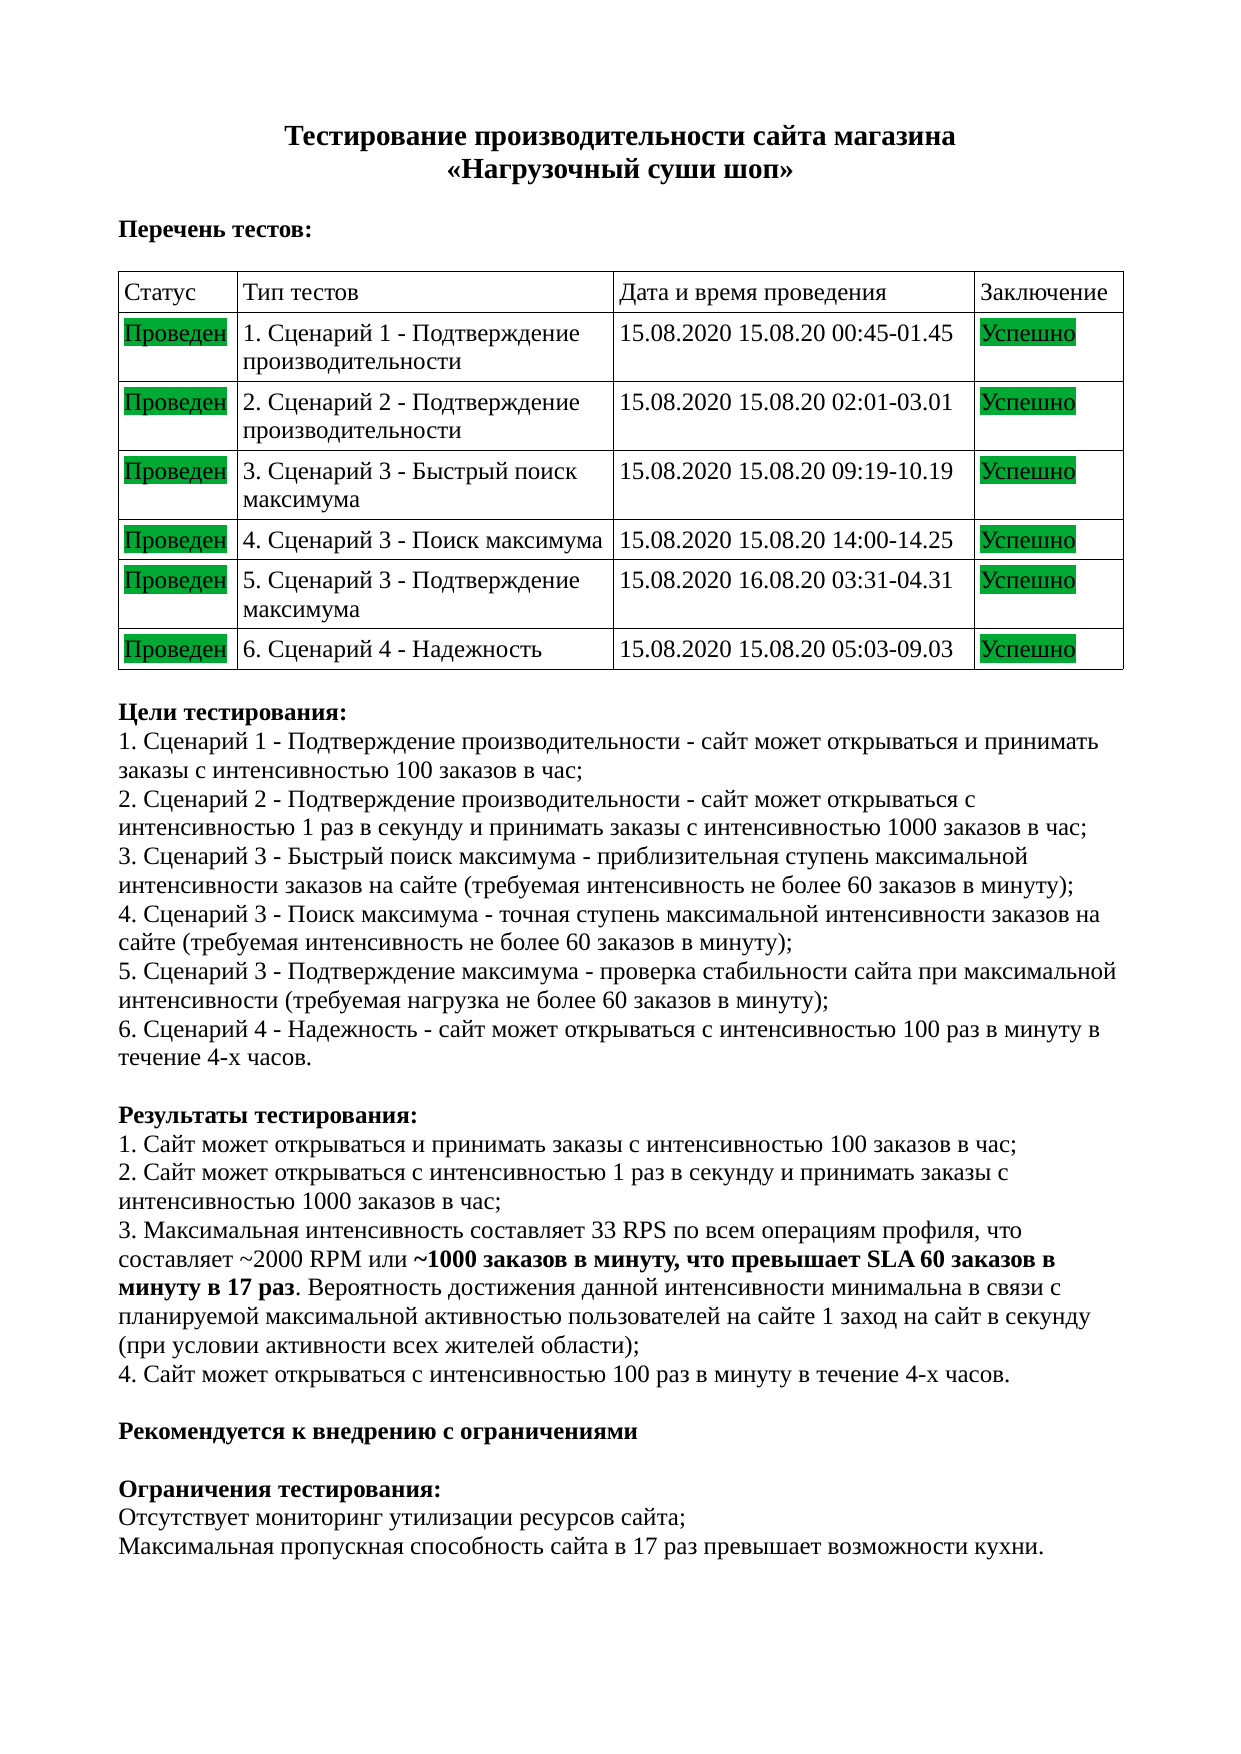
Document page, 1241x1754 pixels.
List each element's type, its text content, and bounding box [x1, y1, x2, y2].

table_cell 3. Сценарий 3 - Быстрый поиск максимума [238, 451, 613, 519]
text Тестирование производительности сайта магазина [118, 118, 1122, 152]
text 3. Сценарий 3 - Быстрый поиск максимума - приблизительная ступень максимальной интенсивности заказов на сайте (требуемая интенсивность не более 60 заказов в минуту); [118, 841, 1122, 899]
text Ограничения тестирования: [118, 1474, 1122, 1502]
table_cell 15.08.2020 15.08.20 14:00-14.25 [614, 520, 974, 559]
text Рекомендуется к внедрению с ограничениями [118, 1416, 1122, 1445]
text Результаты тестирования: [118, 1100, 1122, 1129]
table_cell Проведен [119, 560, 237, 628]
table_cell Успешно [975, 629, 1123, 669]
text Максимальная пропускная способность сайта в 17 раз превышает возможности кухни. [118, 1531, 1122, 1560]
text 5. Сценарий 3 - Подтверждение максимума - проверка стабильности сайта при максимальной интенсивности (требуемая нагрузка не более 60 заказов в минуту); [118, 956, 1122, 1014]
table_cell Успешно [975, 313, 1123, 381]
table_cell 1. Сценарий 1 - Подтверждение производительности [238, 313, 613, 381]
table_header Заключение [975, 272, 1123, 312]
table_cell Успешно [975, 520, 1123, 559]
table_cell 15.08.2020 15.08.20 05:03-09.03 [614, 629, 974, 669]
table_cell 15.08.2020 16.08.20 03:31-04.31 [614, 560, 974, 628]
table_cell 2. Сценарий 2 - Подтверждение производительности [238, 382, 613, 450]
table_cell Успешно [975, 382, 1123, 450]
text 1. Сайт может открываться и принимать заказы с интенсивностью 100 заказов в час; [118, 1129, 1122, 1157]
table_header Дата и время проведения [614, 272, 974, 312]
table_cell 15.08.2020 15.08.20 09:19-10.19 [614, 451, 974, 519]
text 6. Сценарий 4 - Надежность - сайт может открываться с интенсивностью 100 раз в минуту в течение 4-х часов. [118, 1014, 1122, 1071]
text 2. Сайт может открываться с интенсивностью 1 раз в секунду и принимать заказы с интенсивностью 1000 заказов в час; [118, 1157, 1122, 1215]
text Отсутствует мониторинг утилизации ресурсов сайта; [118, 1502, 1122, 1531]
text 4. Сценарий 3 - Поиск максимума - точная ступень максимальной интенсивности заказов на сайте (требуемая интенсивность не более 60 заказов в минуту); [118, 899, 1122, 956]
text 4. Сайт может открываться с интенсивностью 100 раз в минуту в течение 4-х часов. [118, 1359, 1122, 1387]
text 2. Сценарий 2 - Подтверждение производительности - сайт может открываться с интенсивностью 1 раз в секунду и принимать заказы с интенсивностью 1000 заказов в час; [118, 784, 1122, 841]
table_cell Проведен [119, 629, 237, 669]
table_header Тип тестов [238, 272, 613, 312]
table_cell 6. Сценарий 4 - Надежность [238, 629, 613, 669]
table_cell Успешно [975, 560, 1123, 628]
table_cell 4. Сценарий 3 - Поиск максимума [238, 520, 613, 559]
text Цели тестирования: [118, 697, 1122, 726]
table_cell Проведен [119, 520, 237, 559]
text 1. Сценарий 1 - Подтверждение производительности - сайт может открываться и принимать заказы с интенсивностью 100 заказов в час; [118, 726, 1122, 784]
table_cell 5. Сценарий 3 - Подтверждение максимума [238, 560, 613, 628]
text Перечень тестов: [118, 214, 1122, 243]
table_cell Проведен [119, 313, 237, 381]
text 3. Максимальная интенсивность составляет 33 RPS по всем операциям профиля, что составляет ~2000 RPM или ~1000 заказов в минуту, что превышает SLA 60 заказов в минуту в 17 раз. Вероятность достижения данной интенсивности минимальна в связи с планируемой максимальной активностью пользователей на сайте 1 заход на сайт в секунду (при условии активности всех жителей области); [118, 1215, 1122, 1359]
table_header Статус [119, 272, 237, 312]
table_cell 15.08.2020 15.08.20 00:45-01.45 [614, 313, 974, 381]
table_cell Проведен [119, 451, 237, 519]
table_cell Проведен [119, 382, 237, 450]
table_cell Успешно [975, 451, 1123, 519]
text «Нагрузочный суши шоп» [118, 152, 1122, 185]
table_cell 15.08.2020 15.08.20 02:01-03.01 [614, 382, 974, 450]
